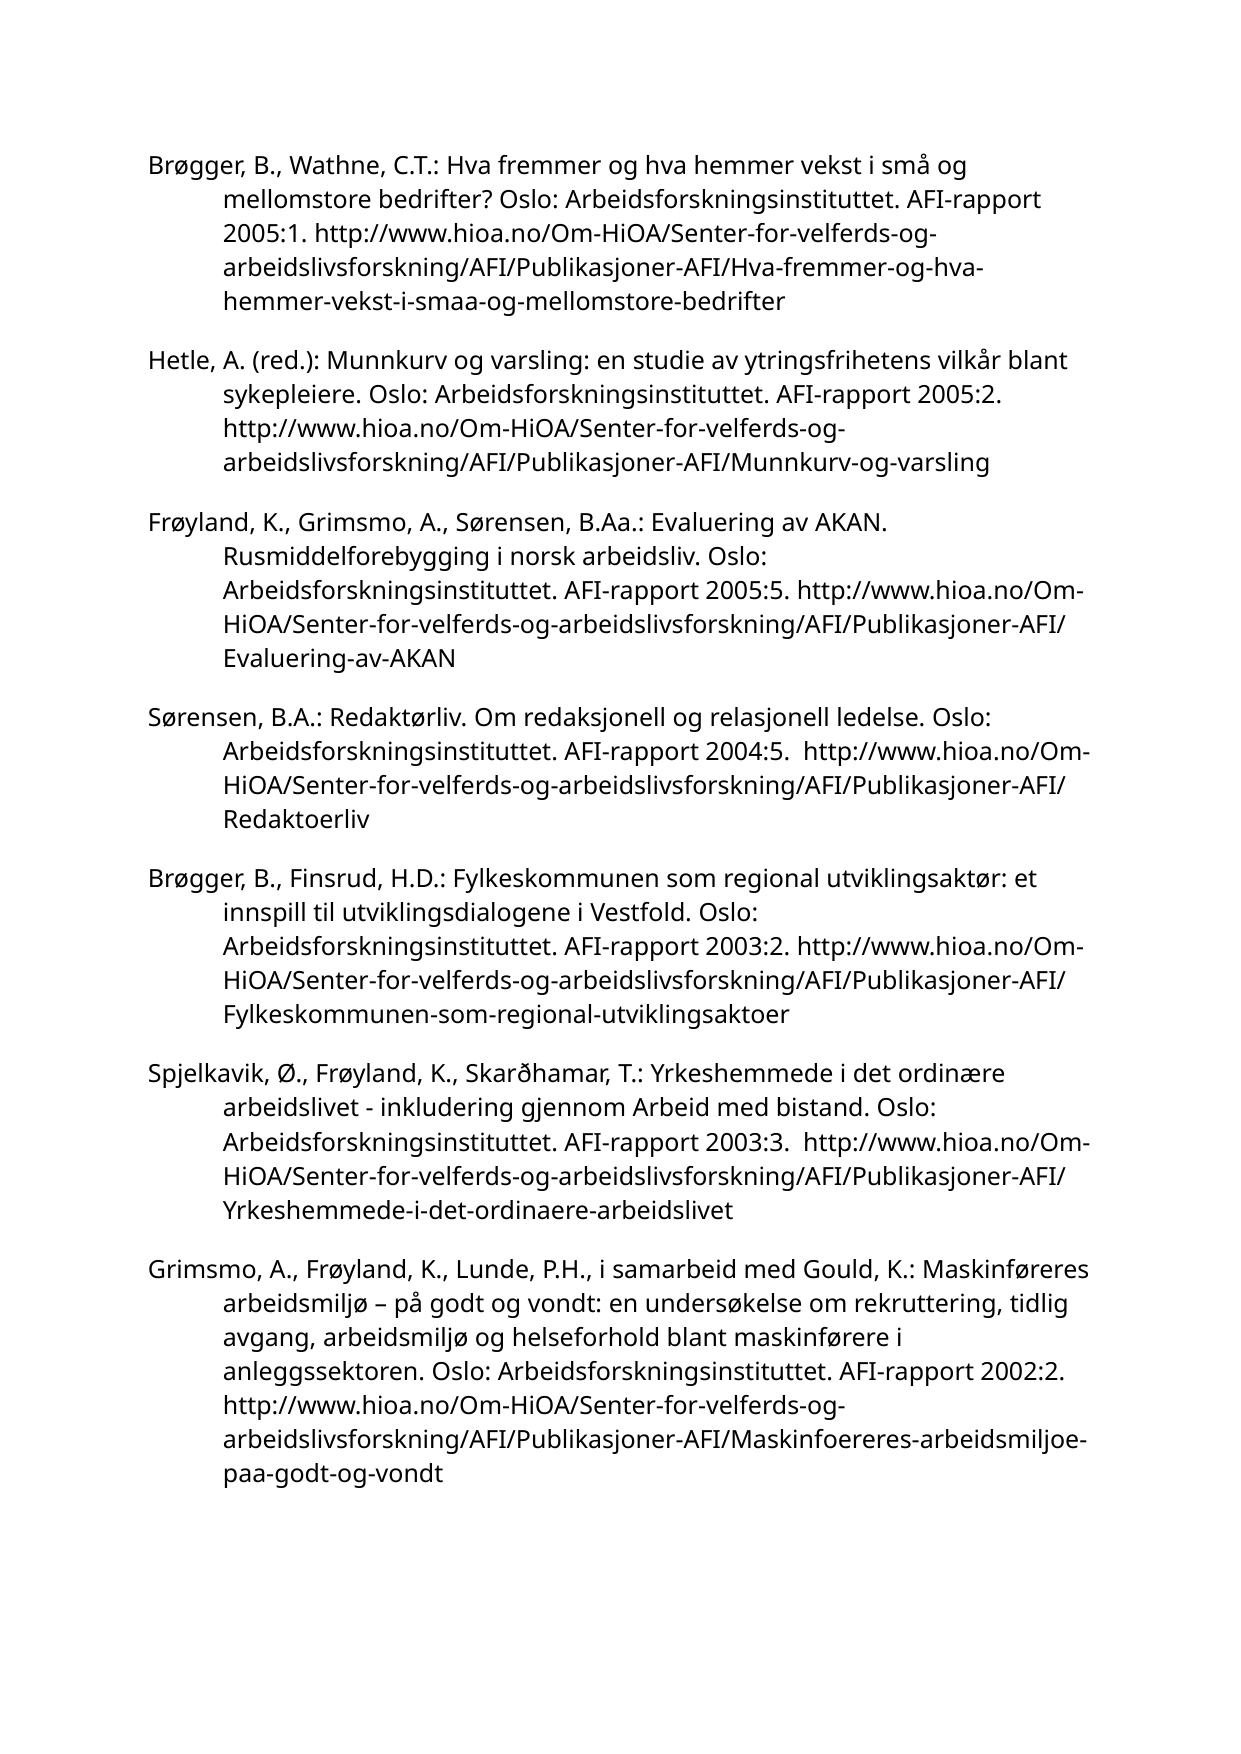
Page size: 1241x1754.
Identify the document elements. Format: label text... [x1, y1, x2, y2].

list Hetle, A. (red.): Munnkurv og varsling: en studie av ytringsfrihetens vilkår blant sykepleiere. Oslo: Arbeidsforskningsinstituttet. AFI-rapport 2005:2. http://www.hioa.no/Om-HiOA/Senter-for-velferds-og-arbeidslivsforskning/AFI/Publikasjoner-AFI/Munnkurv-og-varsling [148, 343, 1093, 479]
list Brøgger, B., Wathne, C.T.: Hva fremmer og hva hemmer vekst i små og mellomstore bedrifter? Oslo: Arbeidsforskningsinstituttet. AFI-rapport 2005:1. http://www.hioa.no/Om-HiOA/Senter-for-velferds-og-arbeidslivsforskning/AFI/Publikasjoner-AFI/Hva-fremmer-og-hva-hemmer-vekst-i-smaa-og-mellomstore-bedrifter [148, 148, 1093, 318]
list Brøgger, B., Finsrud, H.D.: Fylkeskommunen som regional utviklingsaktør: et innspill til utviklingsdialogene i Vestfold. Oslo: Arbeidsforskningsinstituttet. AFI-rapport 2003:2. http://www.hioa.no/Om-HiOA/Senter-for-velferds-og-arbeidslivsforskning/AFI/Publikasjoner-AFI/Fylkeskommunen-som-regional-utviklingsaktoer [148, 861, 1093, 1031]
list Spjelkavik, Ø., Frøyland, K., Skarðhamar, T.: Yrkeshemmede i det ordinære arbeidslivet - inkludering gjennom Arbeid med bistand. Oslo: Arbeidsforskningsinstituttet. AFI-rapport 2003:3. http://www.hioa.no/Om-HiOA/Senter-for-velferds-og-arbeidslivsforskning/AFI/Publikasjoner-AFI/Yrkeshemmede-i-det-ordinaere-arbeidslivet [148, 1056, 1093, 1226]
list Sørensen, B.A.: Redaktørliv. Om redaksjonell og relasjonell ledelse. Oslo: Arbeidsforskningsinstituttet. AFI-rapport 2004:5. http://www.hioa.no/Om-HiOA/Senter-for-velferds-og-arbeidslivsforskning/AFI/Publikasjoner-AFI/Redaktoerliv [148, 699, 1093, 836]
list Frøyland, K., Grimsmo, A., Sørensen, B.Aa.: Evaluering av AKAN. Rusmiddelforebygging i norsk arbeidsliv. Oslo: Arbeidsforskningsinstituttet. AFI-rapport 2005:5. http://www.hioa.no/Om-HiOA/Senter-for-velferds-og-arbeidslivsforskning/AFI/Publikasjoner-AFI/Evaluering-av-AKAN [148, 504, 1093, 674]
list Grimsmo, A., Frøyland, K., Lunde, P.H., i samarbeid med Gould, K.: Maskinføreres arbeidsmiljø – på godt og vondt: en undersøkelse om rekruttering, tidlig avgang, arbeidsmiljø og helseforhold blant maskinførere i anleggssektoren. Oslo: Arbeidsforskningsinstituttet. AFI-rapport 2002:2. http://www.hioa.no/Om-HiOA/Senter-for-velferds-og-arbeidslivsforskning/AFI/Publikasjoner-AFI/Maskinfoereres-arbeidsmiljoe-paa-godt-og-vondt [148, 1251, 1093, 1490]
